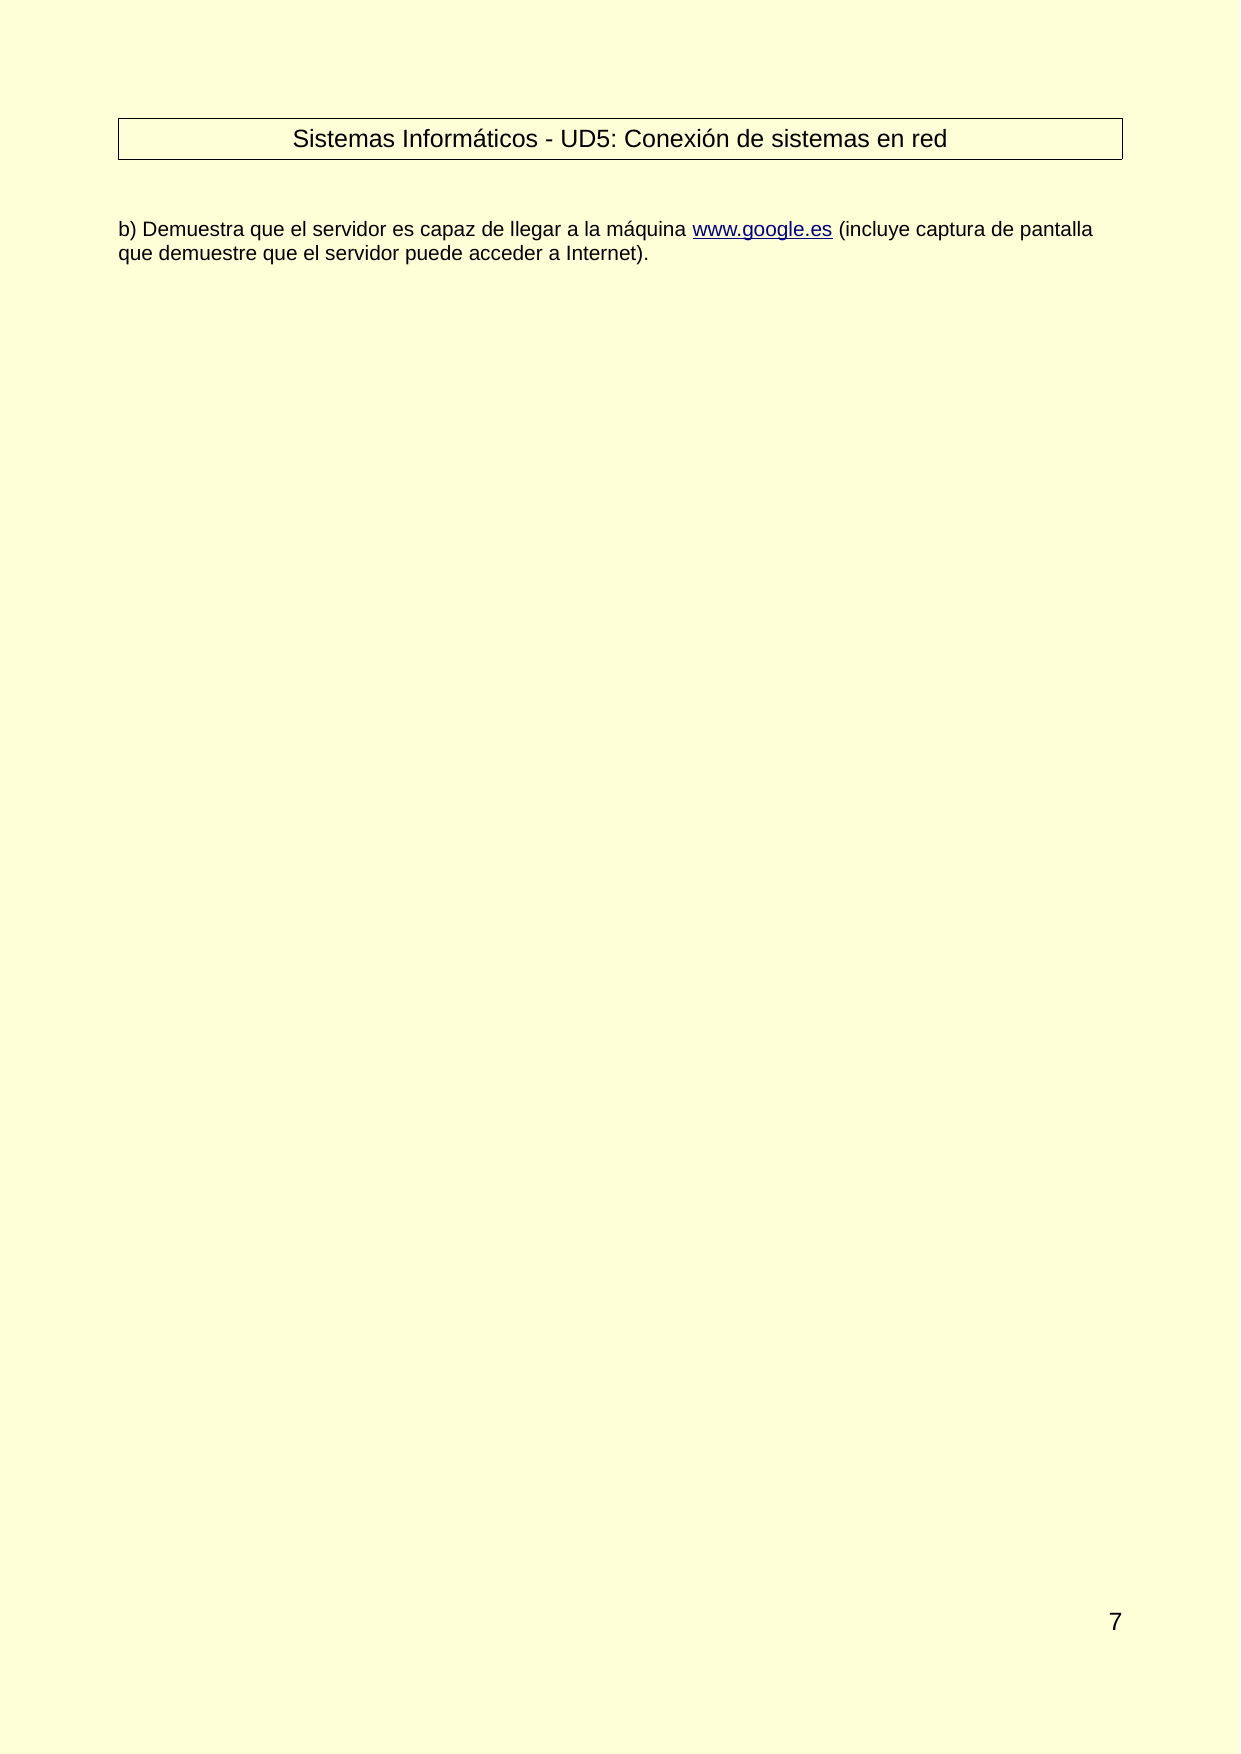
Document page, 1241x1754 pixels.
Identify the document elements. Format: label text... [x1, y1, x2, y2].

text b) Demuestra que el servidor es capaz de llegar a la máquina www.google.es (incluye captura de pantalla que demuestre que el servidor puede acceder a Internet). [118, 217, 1122, 265]
